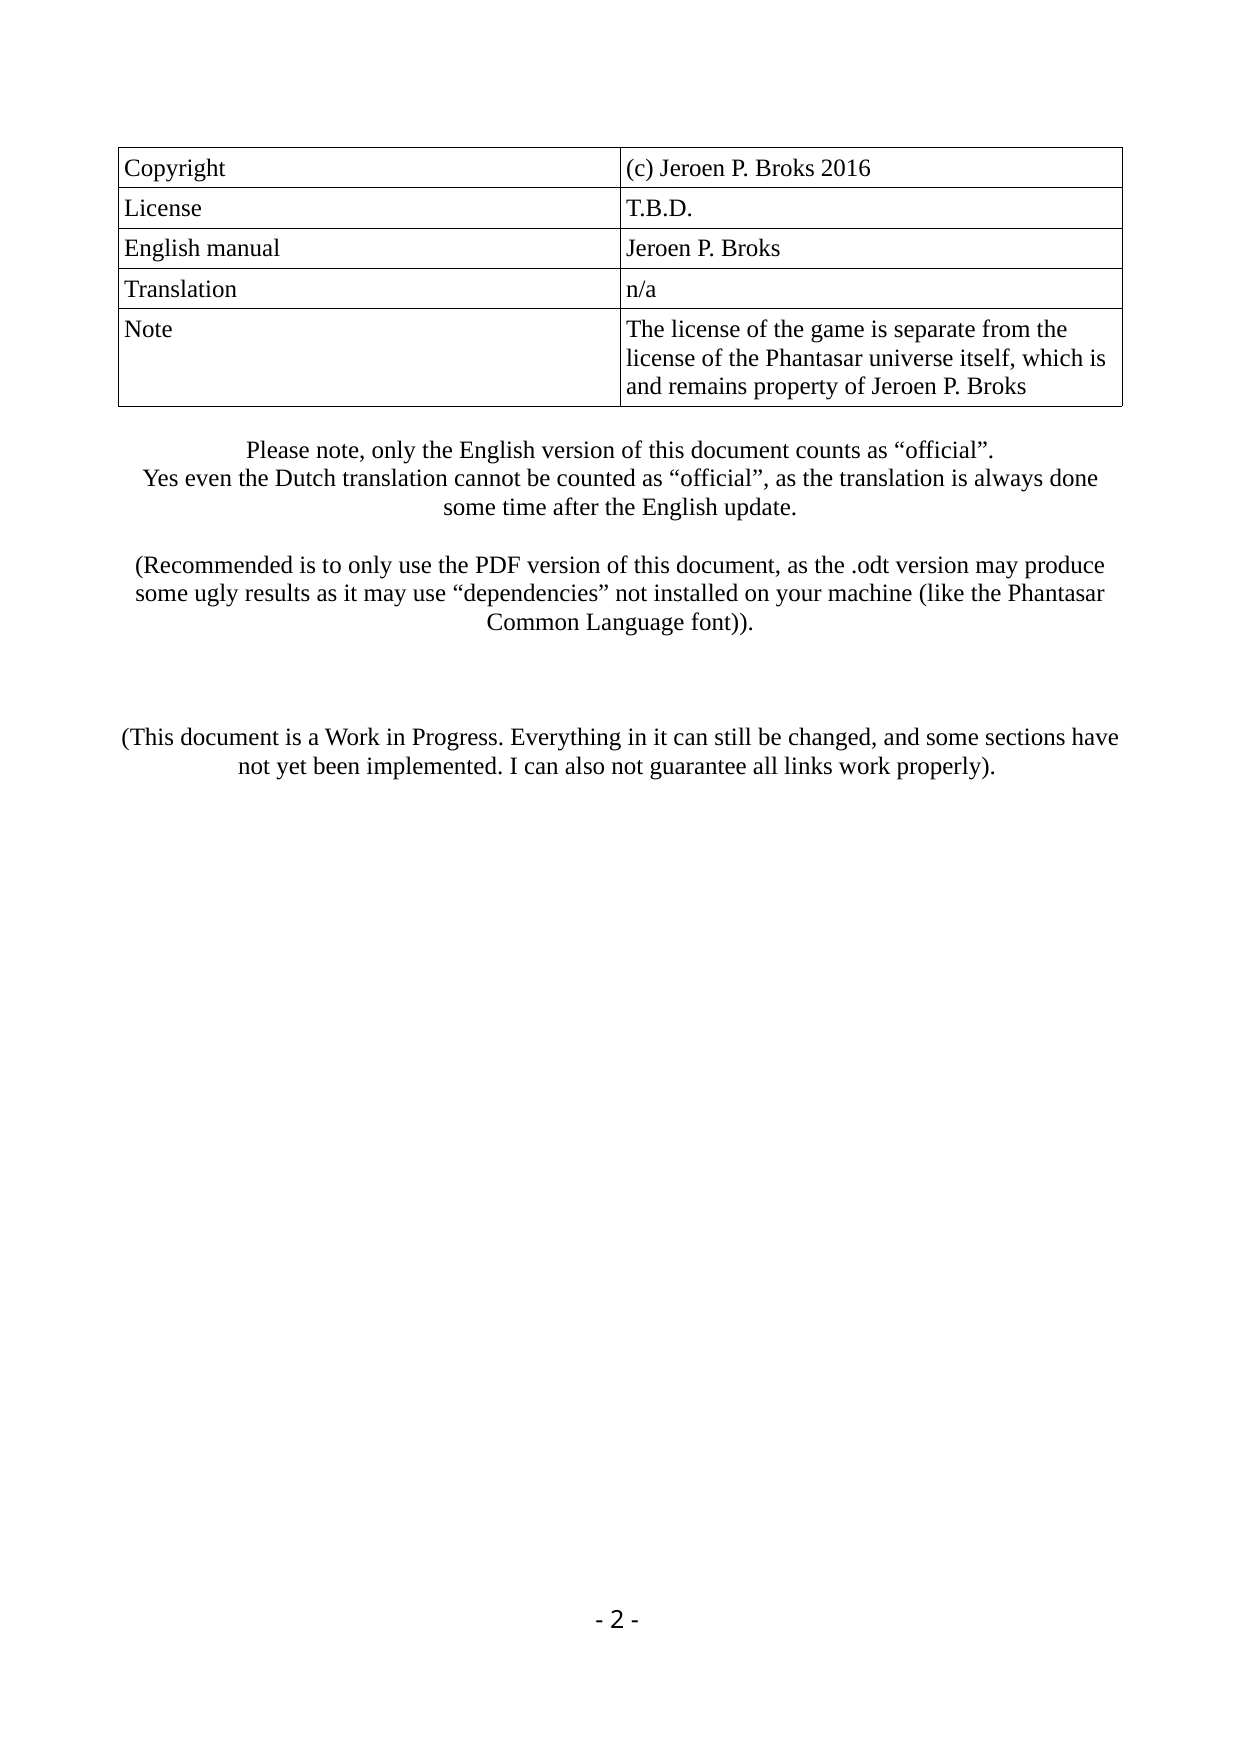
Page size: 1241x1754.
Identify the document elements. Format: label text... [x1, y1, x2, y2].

table_cell Note [119, 309, 620, 406]
text Please note, only the English version of this document counts as “official”. [118, 435, 1122, 463]
table_cell T.B.D. [621, 188, 1122, 227]
table_header (c) Jeroen P. Broks 2016 [621, 148, 1122, 187]
table_cell Translation [119, 269, 620, 308]
table_cell n/a [621, 269, 1122, 308]
table_cell The license of the game is separate from the license of the Phantasar universe itself, which is and remains property of Jeroen P. Broks [621, 309, 1122, 406]
table_cell English manual [119, 229, 620, 268]
text (Recommended is to only use the PDF version of this document, as the .odt version may produce some ugly results as it may use “dependencies” not installed on your machine (like the Phantasar Common Language font)). [118, 550, 1122, 636]
table_cell License [119, 188, 620, 227]
text (This document is a Work in Progress. Everything in it can still be changed, and some sections have not yet been implemented. I can also not guarantee all links work properly). [118, 722, 1122, 780]
table_cell Jeroen P. Broks [621, 229, 1122, 268]
text Yes even the Dutch translation cannot be counted as “official”, as the translation is always done some time after the English update. [118, 463, 1122, 521]
table_header Copyright [119, 148, 620, 187]
